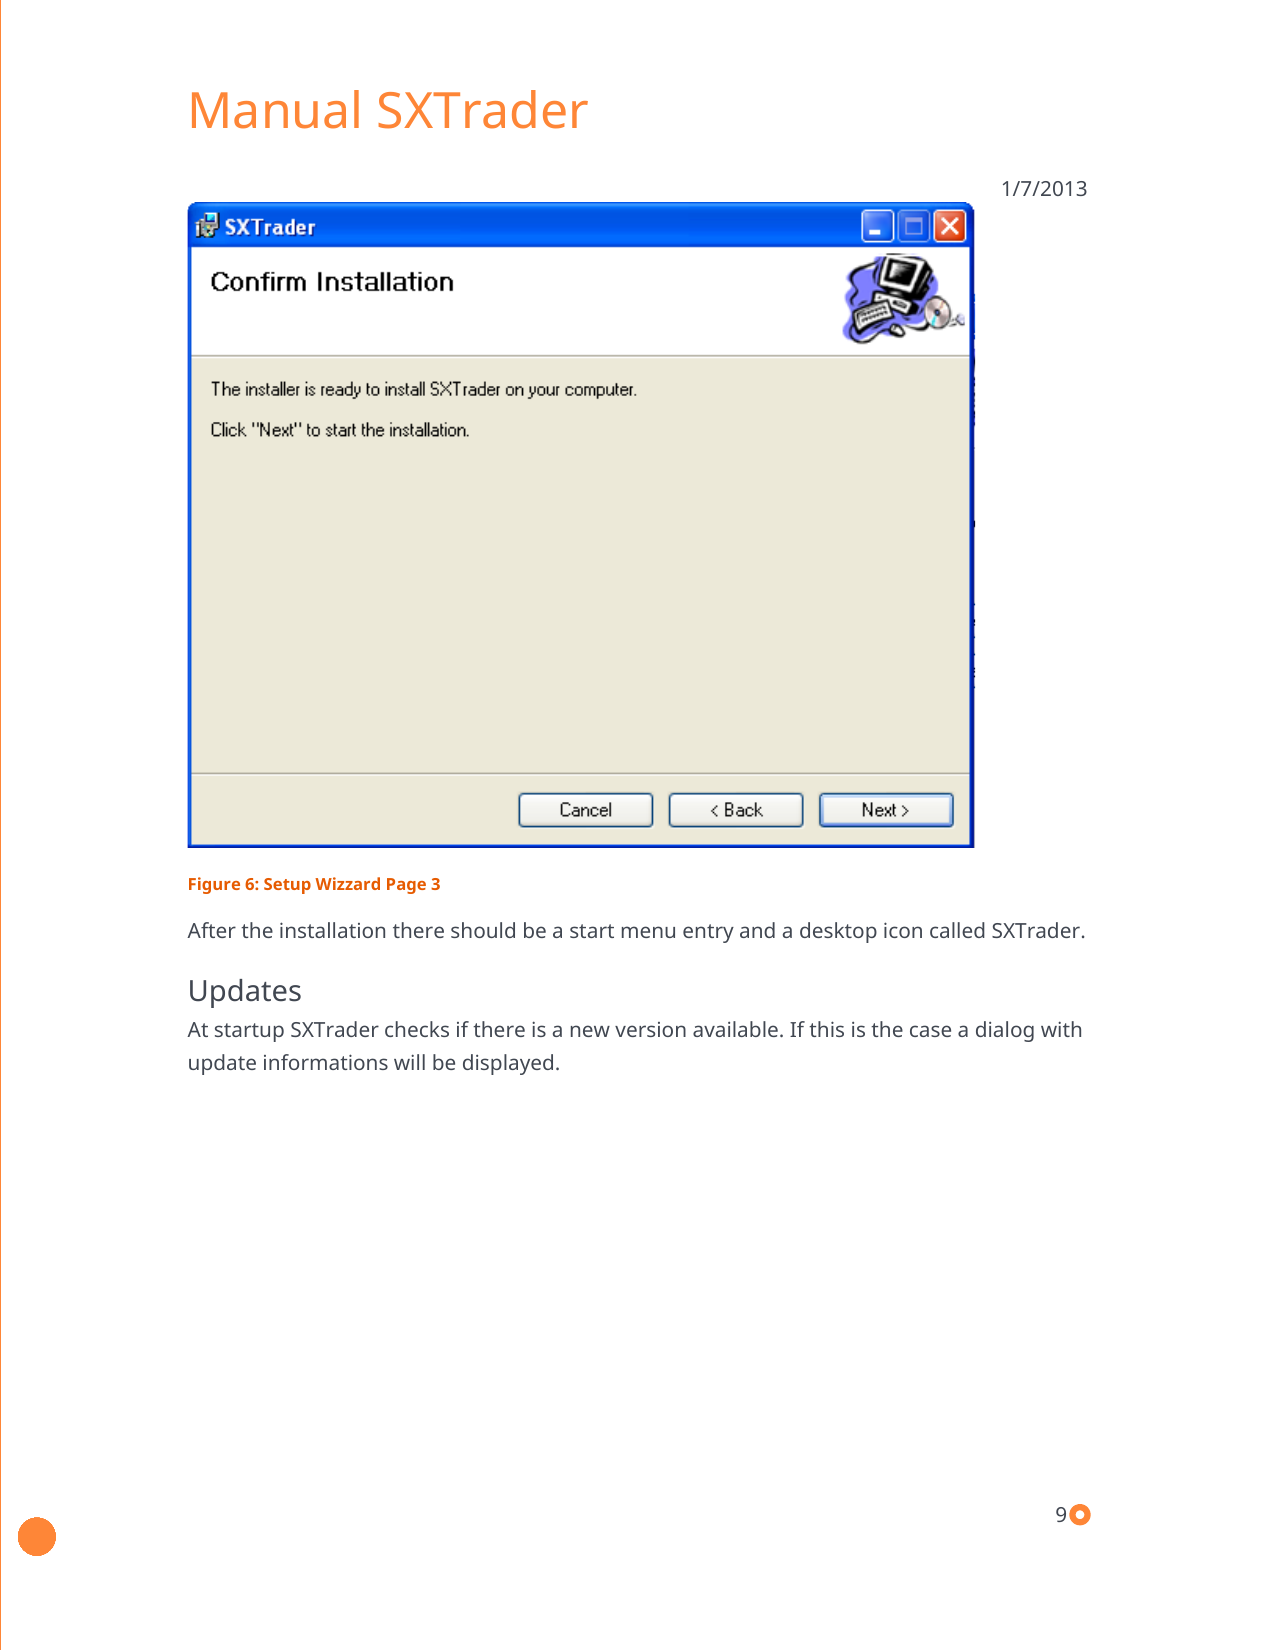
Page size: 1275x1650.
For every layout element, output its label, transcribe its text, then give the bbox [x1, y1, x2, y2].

text Figure 6: Setup Wizzard Page 3 [187, 873, 1087, 896]
subtitle Updates [187, 970, 1087, 1010]
text After the installation there should be a start menu entry and a desktop icon called SXTrader. [187, 917, 1087, 945]
text At startup SXTrader checks if there is a new version available. If this is the case a dialog with update informations will be displayed. [187, 1016, 1087, 1077]
